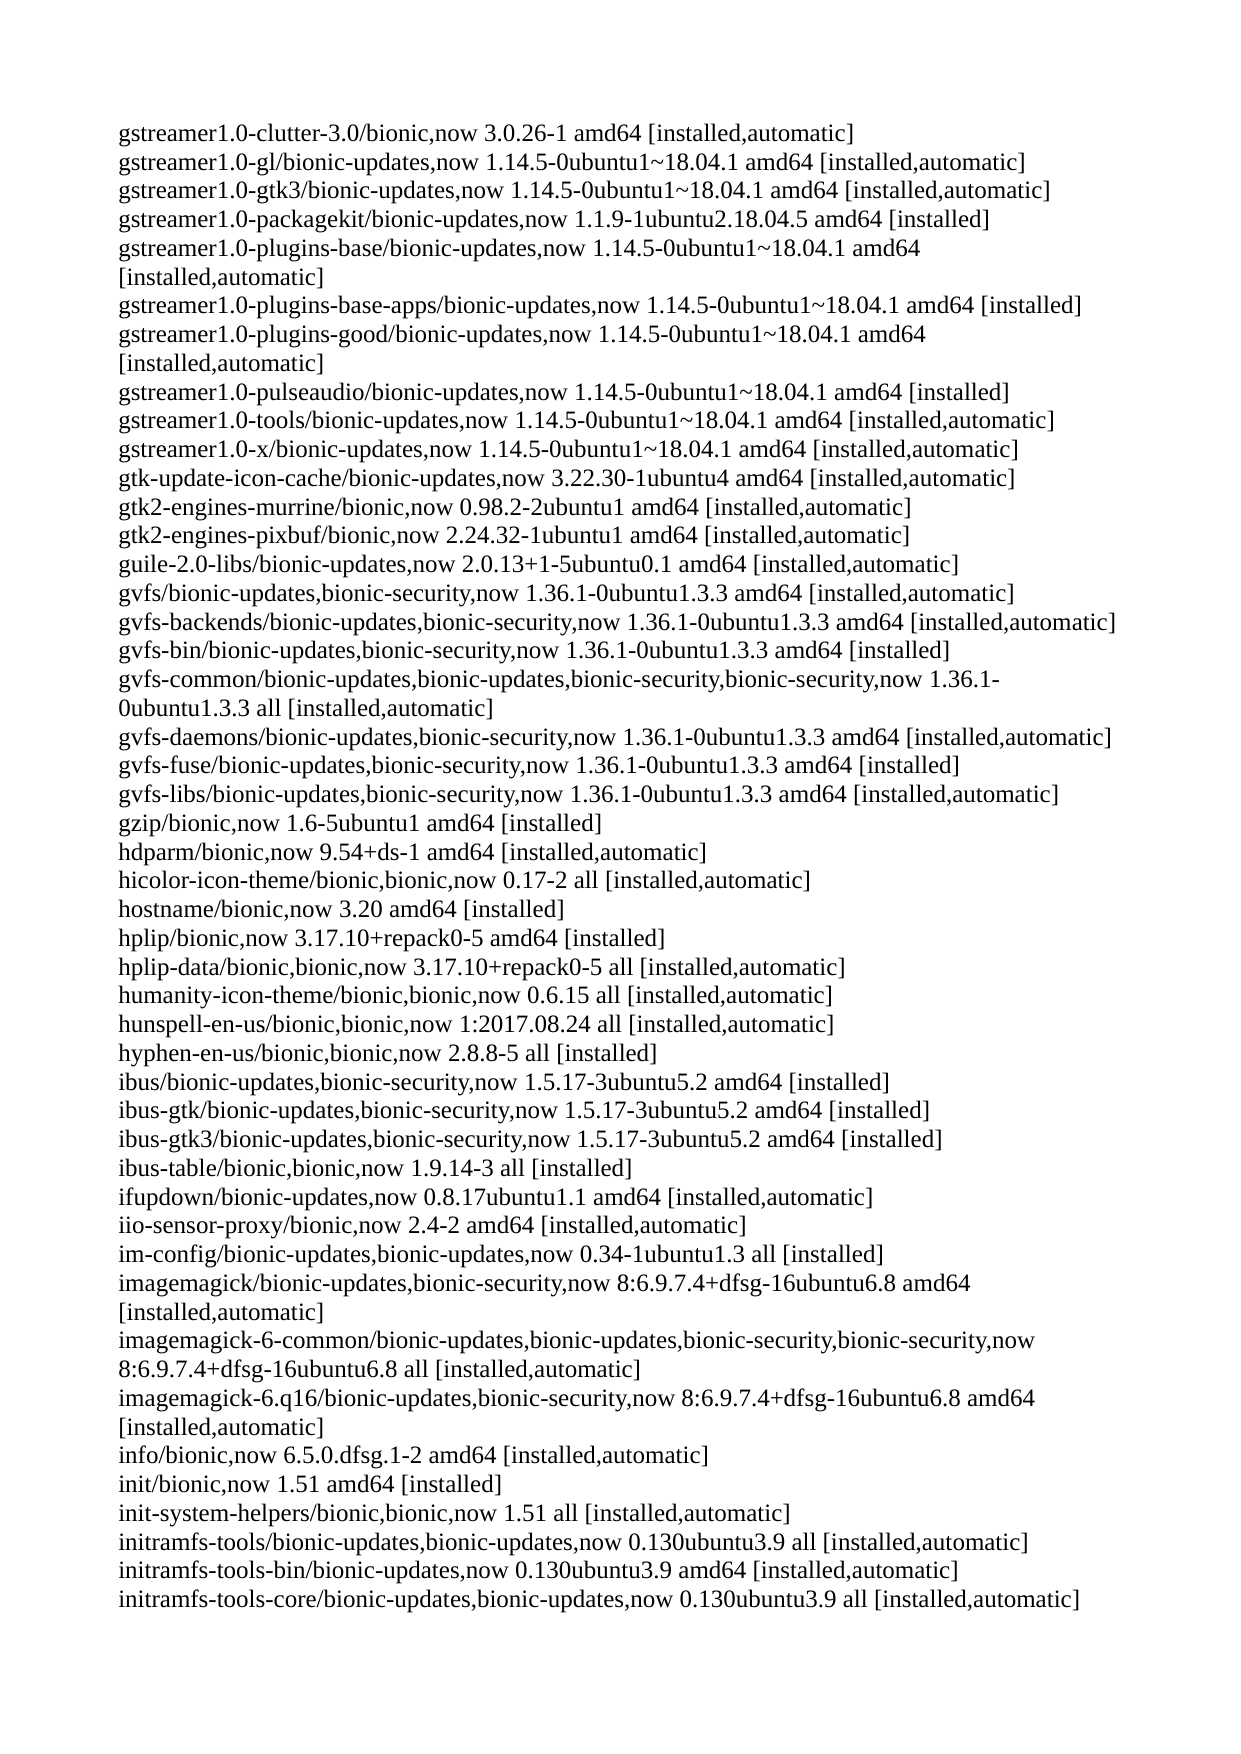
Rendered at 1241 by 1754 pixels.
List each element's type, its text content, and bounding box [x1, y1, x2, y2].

text gstreamer1.0-plugins-good/bionic-updates,now 1.14.5-0ubuntu1~18.04.1 amd64 [installed,automatic] [118, 319, 1122, 377]
text hunspell-en-us/bionic,bionic,now 1:2017.08.24 all [installed,automatic] [118, 1009, 1122, 1038]
text hplip/bionic,now 3.17.10+repack0-5 amd64 [installed] [118, 923, 1122, 952]
text hicolor-icon-theme/bionic,bionic,now 0.17-2 all [installed,automatic] [118, 866, 1122, 894]
text gstreamer1.0-clutter-3.0/bionic,now 3.0.26-1 amd64 [installed,automatic] [118, 118, 1122, 147]
text gvfs-libs/bionic-updates,bionic-security,now 1.36.1-0ubuntu1.3.3 amd64 [installed,automatic] [118, 779, 1122, 808]
text gstreamer1.0-plugins-base-apps/bionic-updates,now 1.14.5-0ubuntu1~18.04.1 amd64 [installed] [118, 291, 1122, 319]
text imagemagick-6.q16/bionic-updates,bionic-security,now 8:6.9.7.4+dfsg-16ubuntu6.8 amd64 [installed,automatic] [118, 1383, 1122, 1441]
text ibus-table/bionic,bionic,now 1.9.14-3 all [installed] [118, 1153, 1122, 1182]
text gstreamer1.0-packagekit/bionic-updates,now 1.1.9-1ubuntu2.18.04.5 amd64 [installed] [118, 204, 1122, 233]
text imagemagick/bionic-updates,bionic-security,now 8:6.9.7.4+dfsg-16ubuntu6.8 amd64 [installed,automatic] [118, 1268, 1122, 1326]
text gtk2-engines-pixbuf/bionic,now 2.24.32-1ubuntu1 amd64 [installed,automatic] [118, 521, 1122, 549]
text initramfs-tools/bionic-updates,bionic-updates,now 0.130ubuntu3.9 all [installed,automatic] [118, 1527, 1122, 1556]
text gvfs-daemons/bionic-updates,bionic-security,now 1.36.1-0ubuntu1.3.3 amd64 [installed,automatic] [118, 722, 1122, 751]
text hplip-data/bionic,bionic,now 3.17.10+repack0-5 all [installed,automatic] [118, 952, 1122, 981]
text humanity-icon-theme/bionic,bionic,now 0.6.15 all [installed,automatic] [118, 981, 1122, 1009]
text init-system-helpers/bionic,bionic,now 1.51 all [installed,automatic] [118, 1498, 1122, 1527]
text iio-sensor-proxy/bionic,now 2.4-2 amd64 [installed,automatic] [118, 1211, 1122, 1239]
text gstreamer1.0-pulseaudio/bionic-updates,now 1.14.5-0ubuntu1~18.04.1 amd64 [installed] [118, 377, 1122, 406]
text gstreamer1.0-tools/bionic-updates,now 1.14.5-0ubuntu1~18.04.1 amd64 [installed,automatic] [118, 406, 1122, 434]
text imagemagick-6-common/bionic-updates,bionic-updates,bionic-security,bionic-security,now 8:6.9.7.4+dfsg-16ubuntu6.8 all [installed,automatic] [118, 1326, 1122, 1383]
text info/bionic,now 6.5.0.dfsg.1-2 amd64 [installed,automatic] [118, 1441, 1122, 1469]
text initramfs-tools-bin/bionic-updates,now 0.130ubuntu3.9 amd64 [installed,automatic] [118, 1556, 1122, 1584]
text gstreamer1.0-plugins-base/bionic-updates,now 1.14.5-0ubuntu1~18.04.1 amd64 [installed,automatic] [118, 233, 1122, 291]
text gtk-update-icon-cache/bionic-updates,now 3.22.30-1ubuntu4 amd64 [installed,automatic] [118, 463, 1122, 492]
text hdparm/bionic,now 9.54+ds-1 amd64 [installed,automatic] [118, 837, 1122, 866]
text gtk2-engines-murrine/bionic,now 0.98.2-2ubuntu1 amd64 [installed,automatic] [118, 492, 1122, 521]
text gvfs/bionic-updates,bionic-security,now 1.36.1-0ubuntu1.3.3 amd64 [installed,automatic] [118, 578, 1122, 607]
text initramfs-tools-core/bionic-updates,bionic-updates,now 0.130ubuntu3.9 all [installed,automatic] [118, 1584, 1122, 1613]
text gstreamer1.0-gl/bionic-updates,now 1.14.5-0ubuntu1~18.04.1 amd64 [installed,automatic] [118, 147, 1122, 176]
text im-config/bionic-updates,bionic-updates,now 0.34-1ubuntu1.3 all [installed] [118, 1239, 1122, 1268]
text ifupdown/bionic-updates,now 0.8.17ubuntu1.1 amd64 [installed,automatic] [118, 1182, 1122, 1211]
text gvfs-backends/bionic-updates,bionic-security,now 1.36.1-0ubuntu1.3.3 amd64 [installed,automatic] [118, 607, 1122, 636]
text gstreamer1.0-x/bionic-updates,now 1.14.5-0ubuntu1~18.04.1 amd64 [installed,automatic] [118, 434, 1122, 463]
text gstreamer1.0-gtk3/bionic-updates,now 1.14.5-0ubuntu1~18.04.1 amd64 [installed,automatic] [118, 176, 1122, 204]
text gvfs-fuse/bionic-updates,bionic-security,now 1.36.1-0ubuntu1.3.3 amd64 [installed] [118, 751, 1122, 779]
text guile-2.0-libs/bionic-updates,now 2.0.13+1-5ubuntu0.1 amd64 [installed,automatic] [118, 549, 1122, 578]
text ibus-gtk/bionic-updates,bionic-security,now 1.5.17-3ubuntu5.2 amd64 [installed] [118, 1096, 1122, 1124]
text gvfs-bin/bionic-updates,bionic-security,now 1.36.1-0ubuntu1.3.3 amd64 [installed] [118, 636, 1122, 664]
text init/bionic,now 1.51 amd64 [installed] [118, 1469, 1122, 1498]
text hostname/bionic,now 3.20 amd64 [installed] [118, 894, 1122, 923]
text ibus-gtk3/bionic-updates,bionic-security,now 1.5.17-3ubuntu5.2 amd64 [installed] [118, 1124, 1122, 1153]
text gzip/bionic,now 1.6-5ubuntu1 amd64 [installed] [118, 808, 1122, 837]
text ibus/bionic-updates,bionic-security,now 1.5.17-3ubuntu5.2 amd64 [installed] [118, 1067, 1122, 1096]
text gvfs-common/bionic-updates,bionic-updates,bionic-security,bionic-security,now 1.36.1-0ubuntu1.3.3 all [installed,automatic] [118, 664, 1122, 722]
text hyphen-en-us/bionic,bionic,now 2.8.8-5 all [installed] [118, 1038, 1122, 1067]
